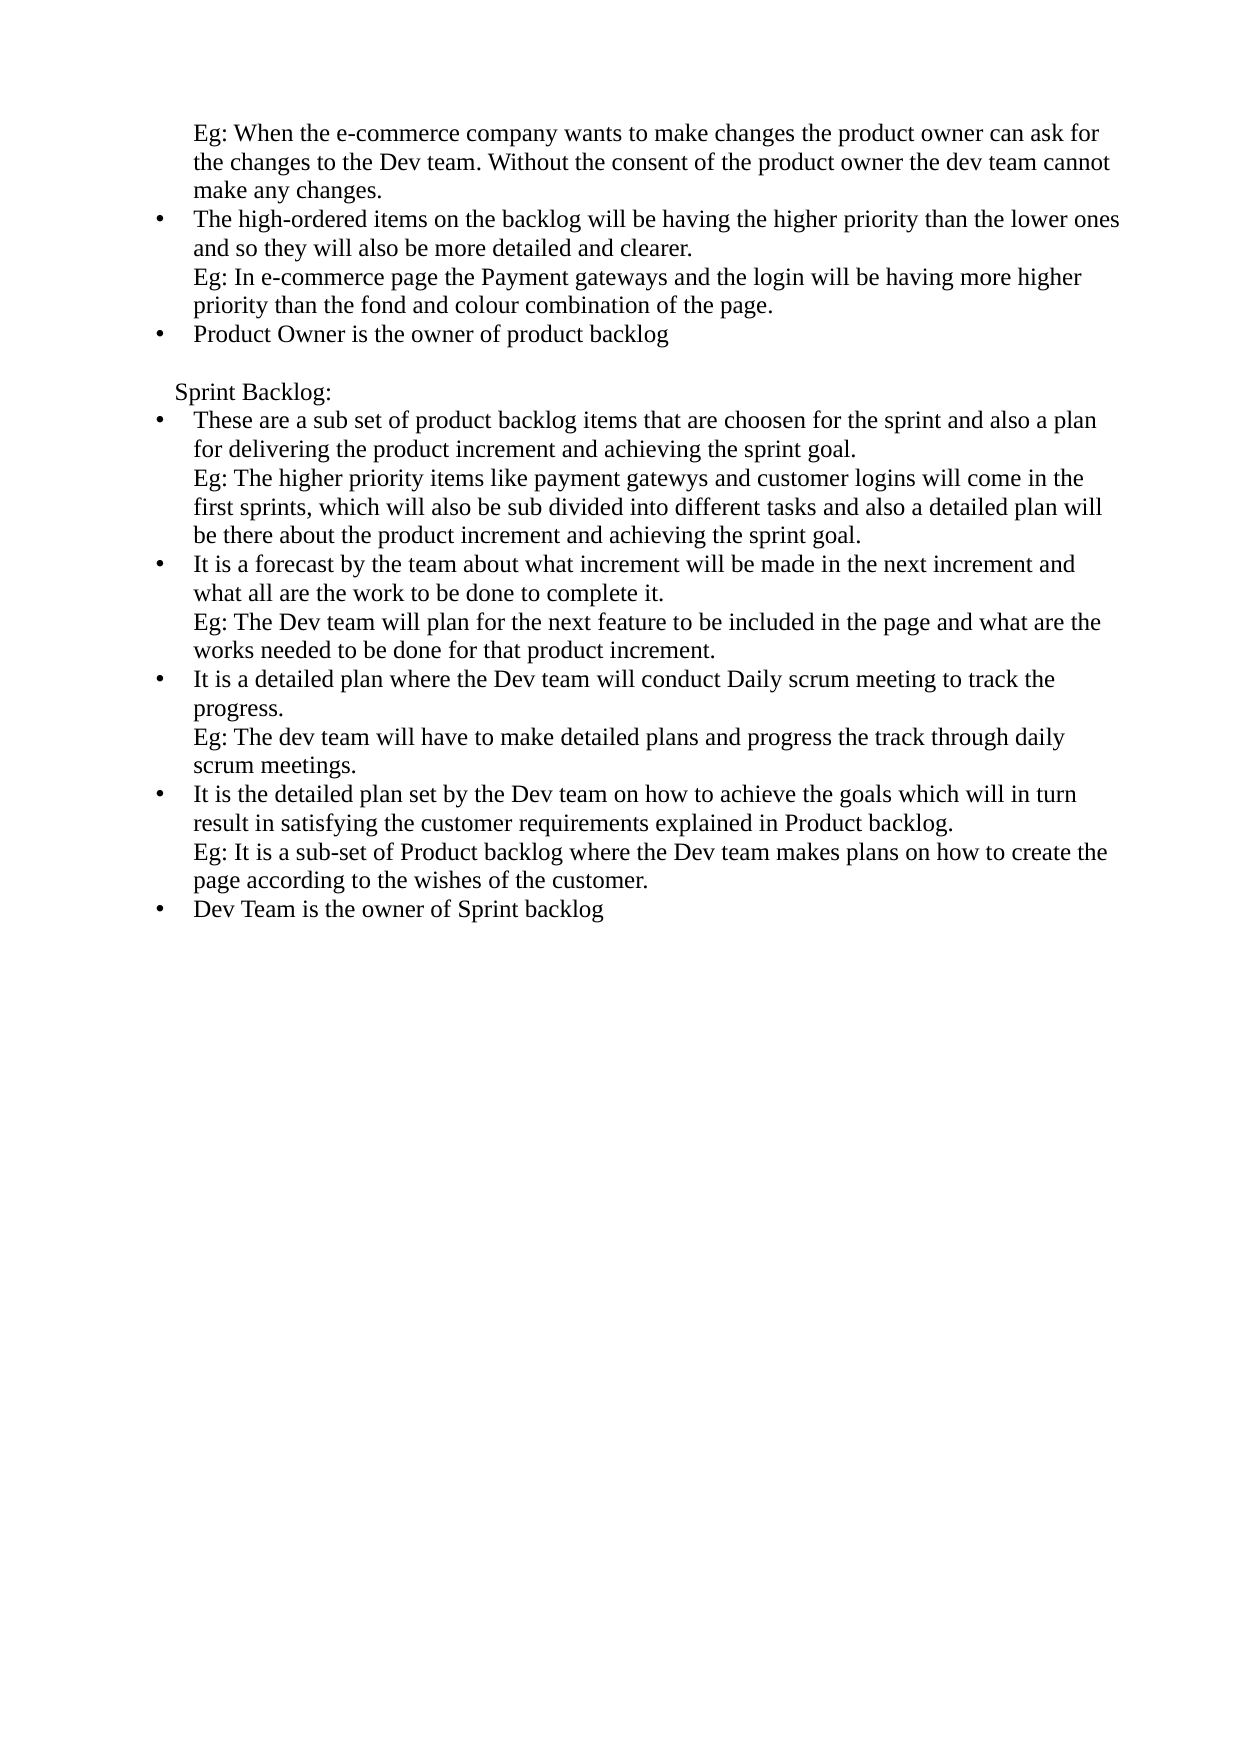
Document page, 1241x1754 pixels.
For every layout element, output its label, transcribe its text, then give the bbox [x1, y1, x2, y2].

list Dev Team is the owner of Sprint backlog [156, 894, 1122, 923]
list Eg: In e-commerce page the Payment gateways and the login will be having more higher priority than the fond and colour combination of the page. [156, 262, 1122, 319]
list Product Owner is the owner of product backlog [156, 319, 1122, 348]
list The high-ordered items on the backlog will be having the higher priority than the lower ones and so they will also be more detailed and clearer. [156, 204, 1122, 262]
list It is a detailed plan where the Dev team will conduct Daily scrum meeting to track the progress. [156, 664, 1122, 722]
list Eg: The Dev team will plan for the next feature to be included in the page and what are the works needed to be done for that product increment. [156, 607, 1122, 664]
text Sprint Backlog: [118, 377, 1122, 406]
list Eg: When the e-commerce company wants to make changes the product owner can ask for the changes to the Dev team. Without the consent of the product owner the dev team cannot make any changes. [156, 118, 1122, 204]
list These are a sub set of product backlog items that are choosen for the sprint and also a plan for delivering the product increment and achieving the sprint goal. [156, 406, 1122, 463]
list Eg: It is a sub-set of Product backlog where the Dev team makes plans on how to create the page according to the wishes of the customer. [156, 837, 1122, 894]
list It is the detailed plan set by the Dev team on how to achieve the goals which will in turn result in satisfying the customer requirements explained in Product backlog. [156, 779, 1122, 837]
list Eg: The higher priority items like payment gatewys and customer logins will come in the first sprints, which will also be sub divided into different tasks and also a detailed plan will be there about the product increment and achieving the sprint goal. [156, 463, 1122, 549]
list It is a forecast by the team about what increment will be made in the next increment and what all are the work to be done to complete it. [156, 549, 1122, 607]
list Eg: The dev team will have to make detailed plans and progress the track through daily scrum meetings. [156, 722, 1122, 779]
